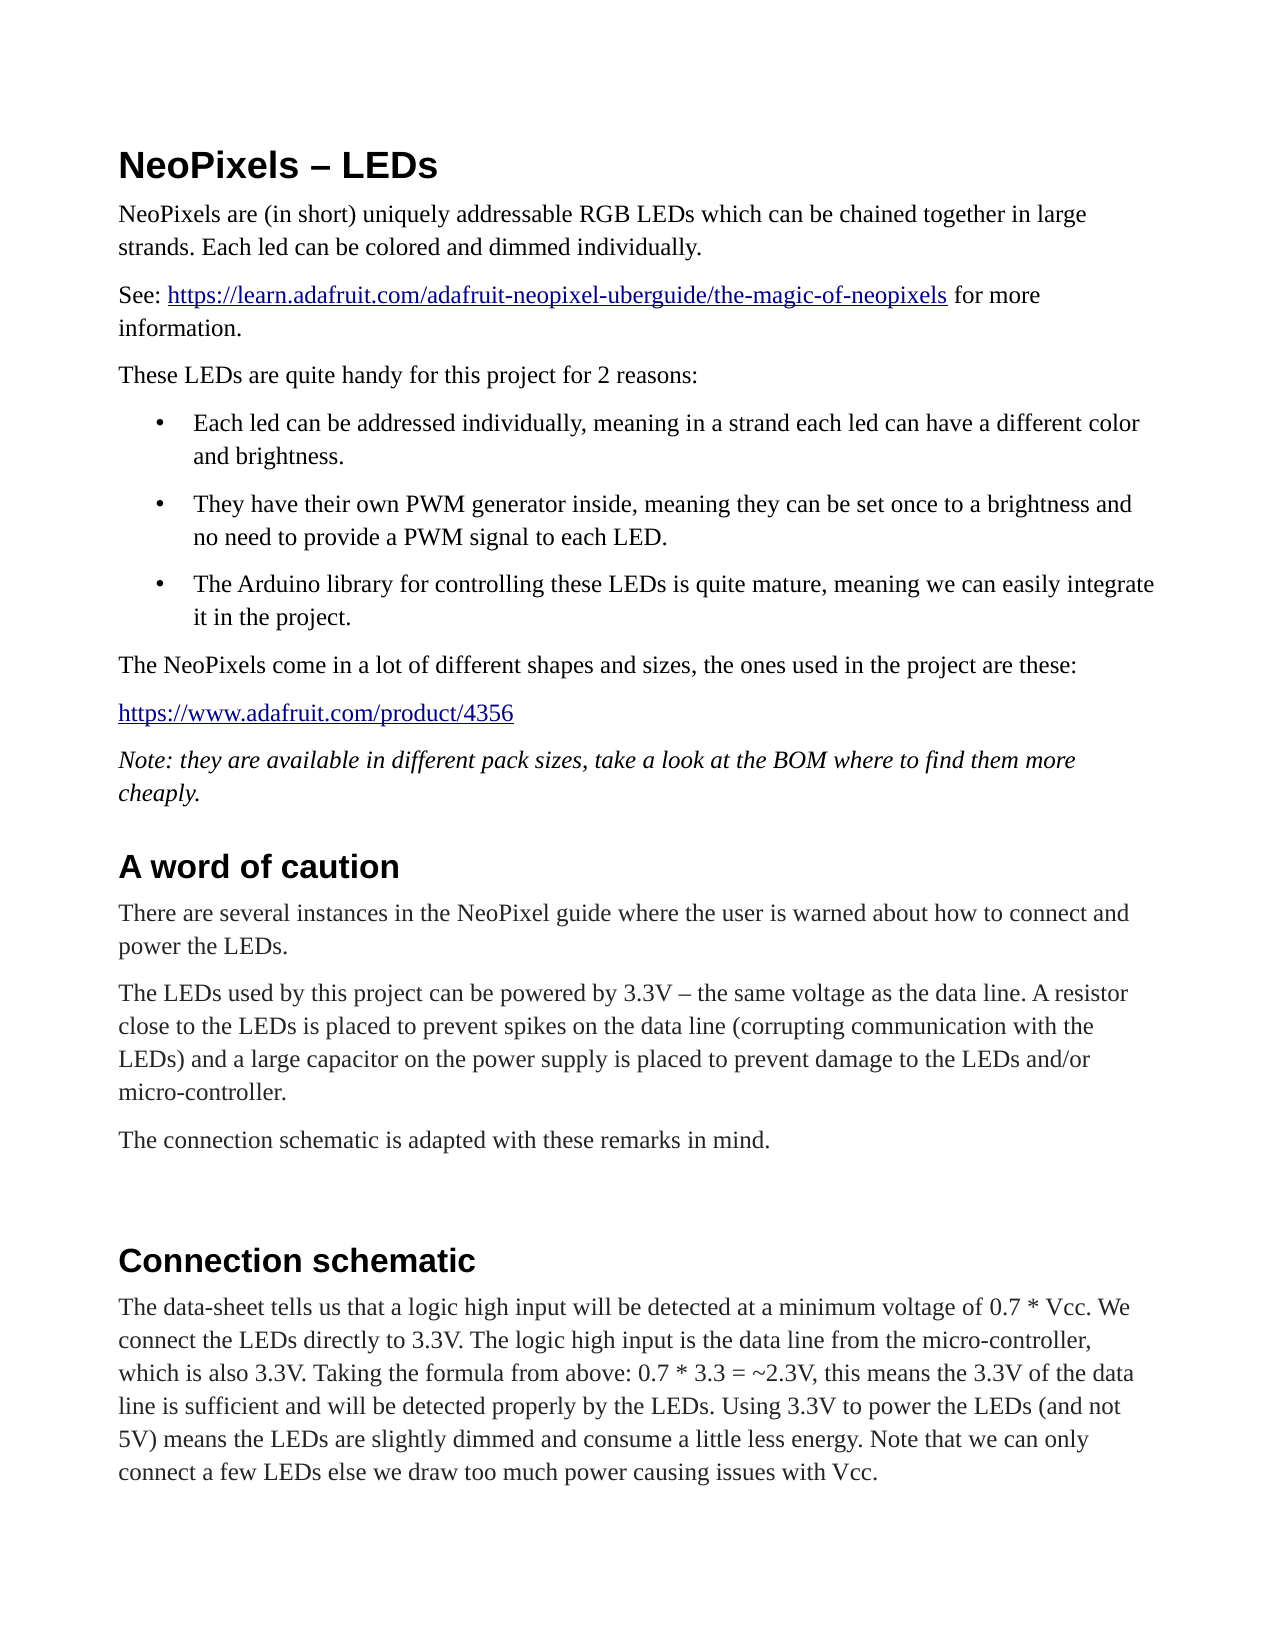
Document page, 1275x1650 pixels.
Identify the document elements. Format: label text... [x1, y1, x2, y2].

text There are several instances in the NeoPixel guide where the user is warned about how to connect and power the LEDs. [118, 898, 1157, 959]
text https://www.adafruit.com/product/4356 [118, 698, 1157, 726]
text See: https://learn.adafruit.com/adafruit-neopixel-uberguide/the-magic-of-neopixels for more information. [118, 280, 1157, 342]
text Note: they are available in different pack sizes, take a look at the BOM where to find them more cheaply. [118, 745, 1157, 807]
subtitle Connection schematic [118, 1241, 1157, 1280]
text The LEDs used by this project can be powered by 3.3V – the same voltage as the data line. A resistor close to the LEDs is placed to prevent spikes on the data line (corrupting communication with the LEDs) and a large capacitor on the power supply is placed to prevent damage to the LEDs and/or micro-controller. [118, 978, 1157, 1106]
text The connection schematic is adapted with these remarks in mind. [118, 1125, 1157, 1154]
text The NeoPixels come in a lot of different shapes and sizes, the ones used in the project are these: [118, 650, 1157, 679]
list Each led can be addressed individually, meaning in a strand each led can have a different color and brightness. [156, 408, 1157, 470]
text NeoPixels are (in short) uniquely addressable RGB LEDs which can be chained together in large strands. Each led can be colored and dimmed individually. [118, 199, 1157, 261]
text The data-sheet tells us that a logic high input will be detected at a minimum voltage of 0.7 * Vcc. We connect the LEDs directly to 3.3V. The logic high input is the data line from the micro-controller, which is also 3.3V. Taking the formula from above: 0.7 * 3.3 = ~2.3V, this means the 3.3V of the data line is sufficient and will be detected properly by the LEDs. Using 3.3V to power the LEDs (and not 5V) means the LEDs are slightly dimmed and consume a little less energy. Note that we can only connect a few LEDs else we draw too much power causing issues with Vcc. [118, 1292, 1157, 1486]
subtitle A word of caution [118, 847, 1157, 885]
list The Arduino library for controlling these LEDs is quite mature, meaning we can easily integrate it in the project. [156, 569, 1157, 631]
subtitle NeoPixels – LEDs [118, 143, 1157, 187]
text These LEDs are quite handy for this project for 2 reasons: [118, 361, 1157, 389]
list They have their own PWM generator inside, meaning they can be set once to a brightness and no need to provide a PWM signal to each LED. [156, 489, 1157, 551]
